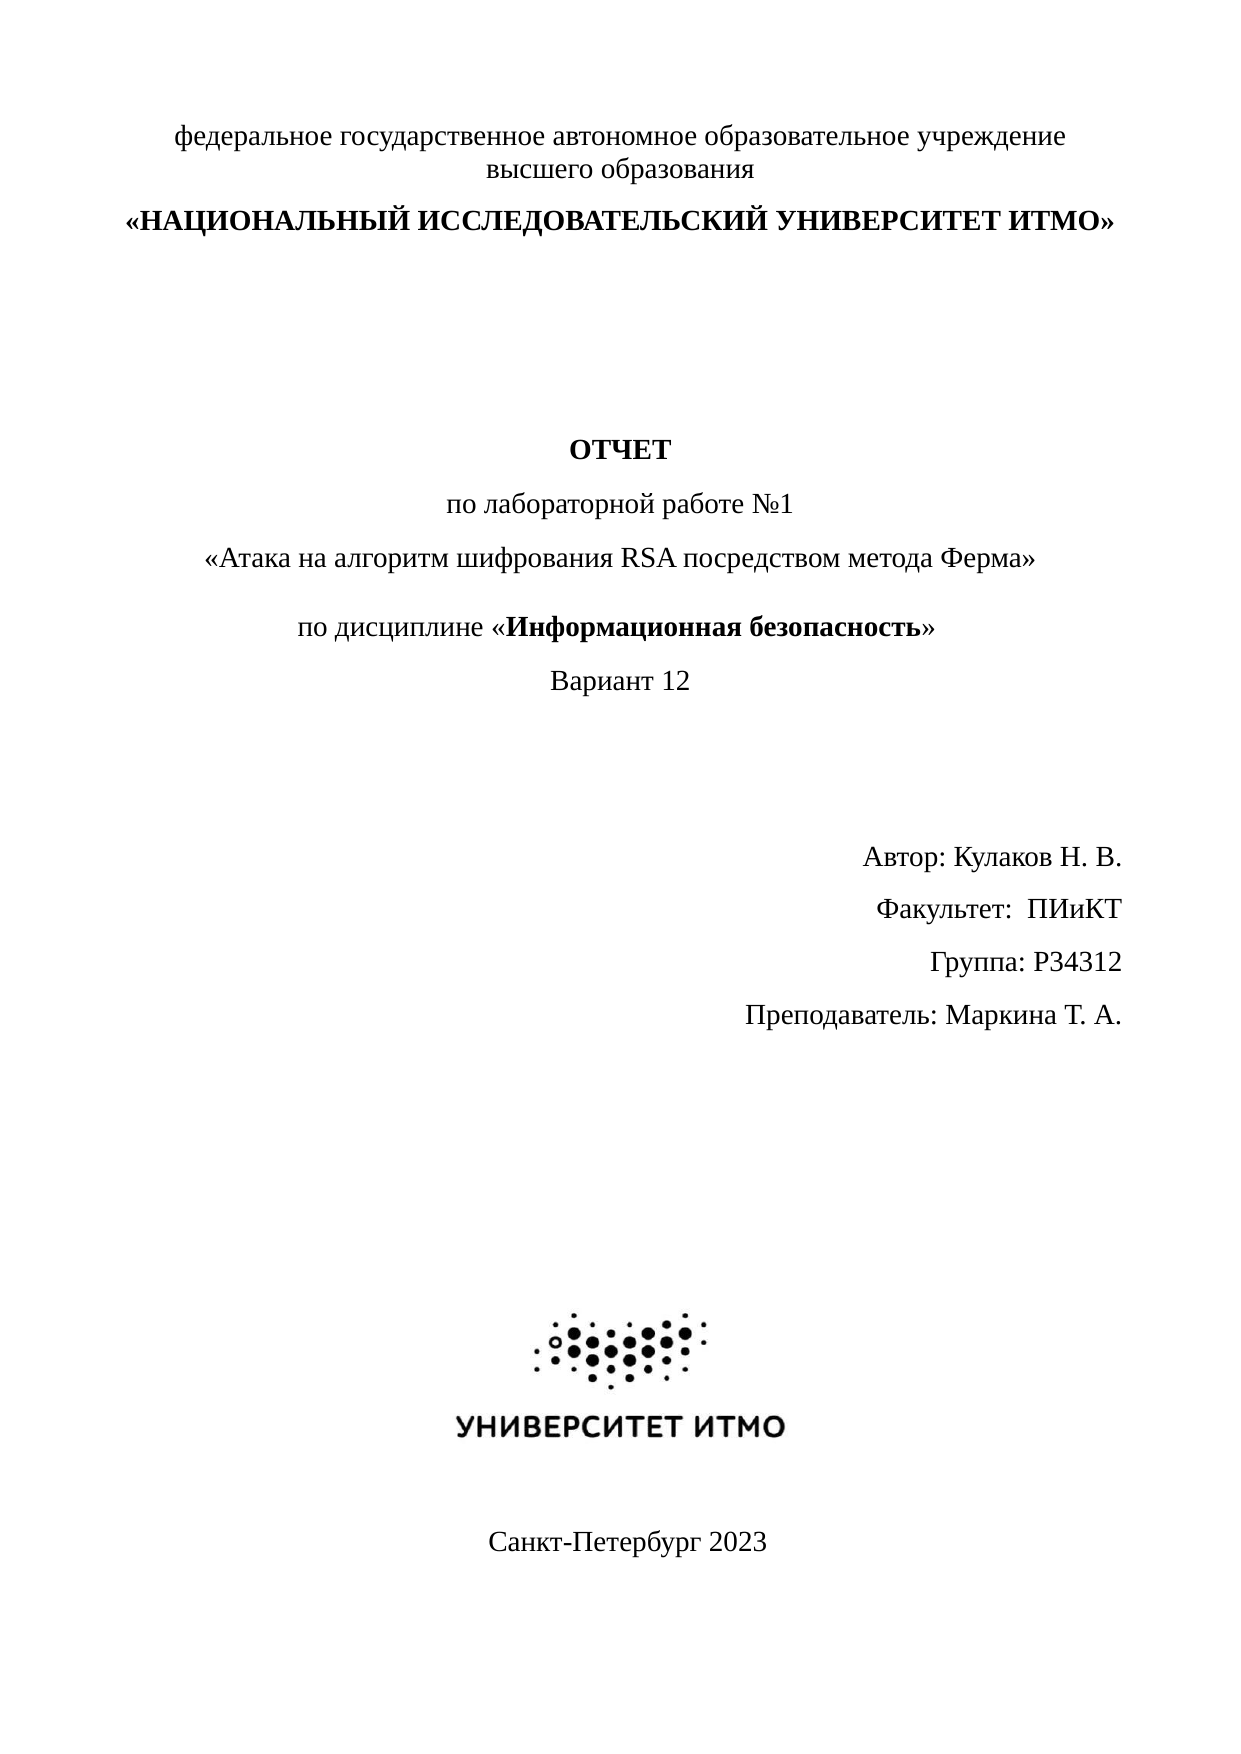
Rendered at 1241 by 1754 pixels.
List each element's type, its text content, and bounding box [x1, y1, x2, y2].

text Санкт-Петербург 2023 [118, 1524, 1122, 1558]
text Группа: P34312 [118, 944, 1122, 978]
text «Атака на алгоритм шифрования RSA посредством метода Ферма» [118, 541, 1122, 574]
text Автор: Кулаков Н. В. [118, 839, 1122, 872]
text федеральное государственное автономное образовательное учреждение высшего образования [118, 118, 1122, 185]
text по лабораторной работе №1 [118, 486, 1122, 520]
picture [431, 1247, 809, 1504]
text ОТЧЕТ [118, 432, 1122, 465]
text «НАЦИОНАЛЬНЫЙ ИССЛЕДОВАТЕЛЬСКИЙ УНИВЕРСИТЕТ ИТМО» [118, 203, 1122, 237]
text Вариант 12 [118, 663, 1122, 697]
text по дисциплине «Информационная безопасность» [118, 609, 1122, 642]
text Преподаватель: Маркина Т. А. [118, 997, 1122, 1031]
text Факультет: ПИиКТ [118, 892, 1122, 925]
